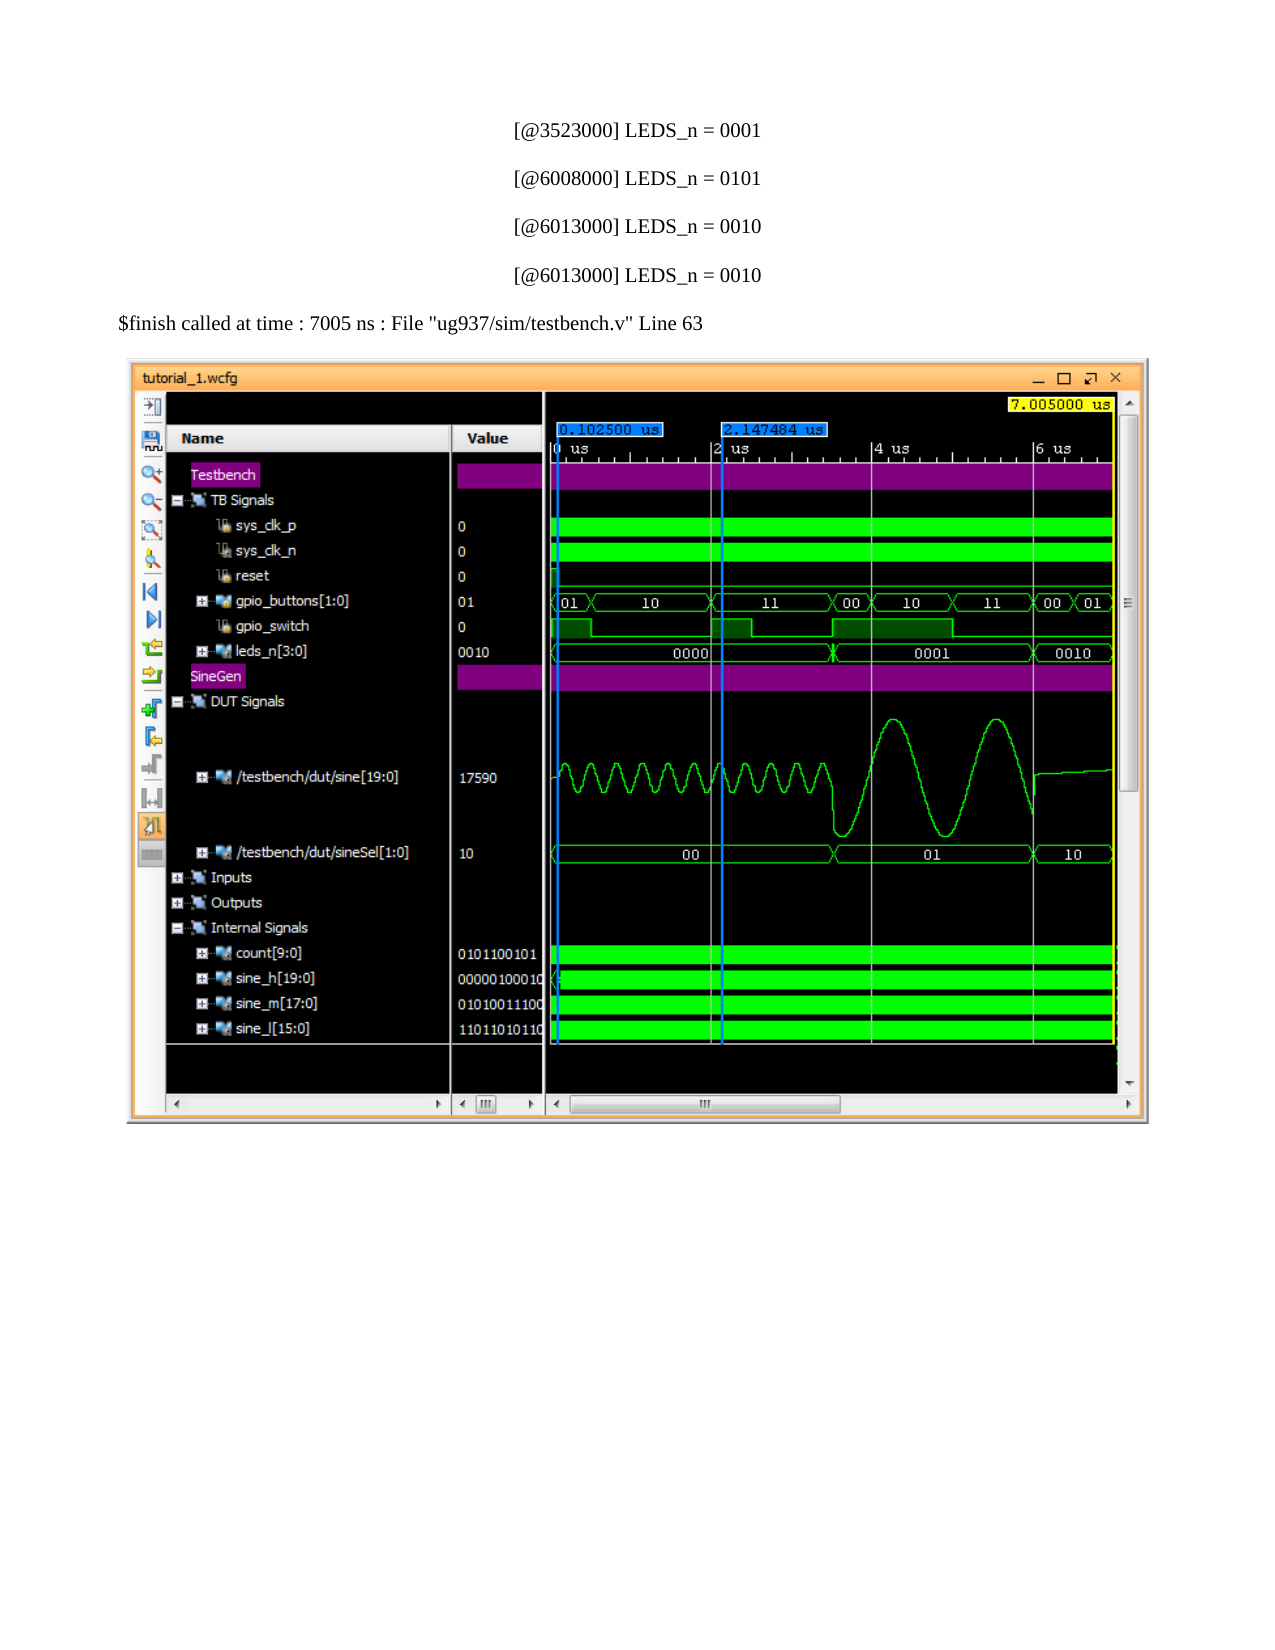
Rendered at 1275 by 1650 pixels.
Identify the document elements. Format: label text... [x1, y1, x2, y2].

text $finish called at time : 7005 ns : File "ug937/sim/testbench.v" Line 63 [118, 311, 1157, 335]
text [@3523000] LEDS_n = 0001 [118, 118, 1157, 142]
text [@6008000] LEDS_n = 0101 [118, 166, 1157, 190]
text [@6013000] LEDS_n = 0010 [118, 214, 1157, 238]
text [@6013000] LEDS_n = 0010 [118, 262, 1157, 287]
